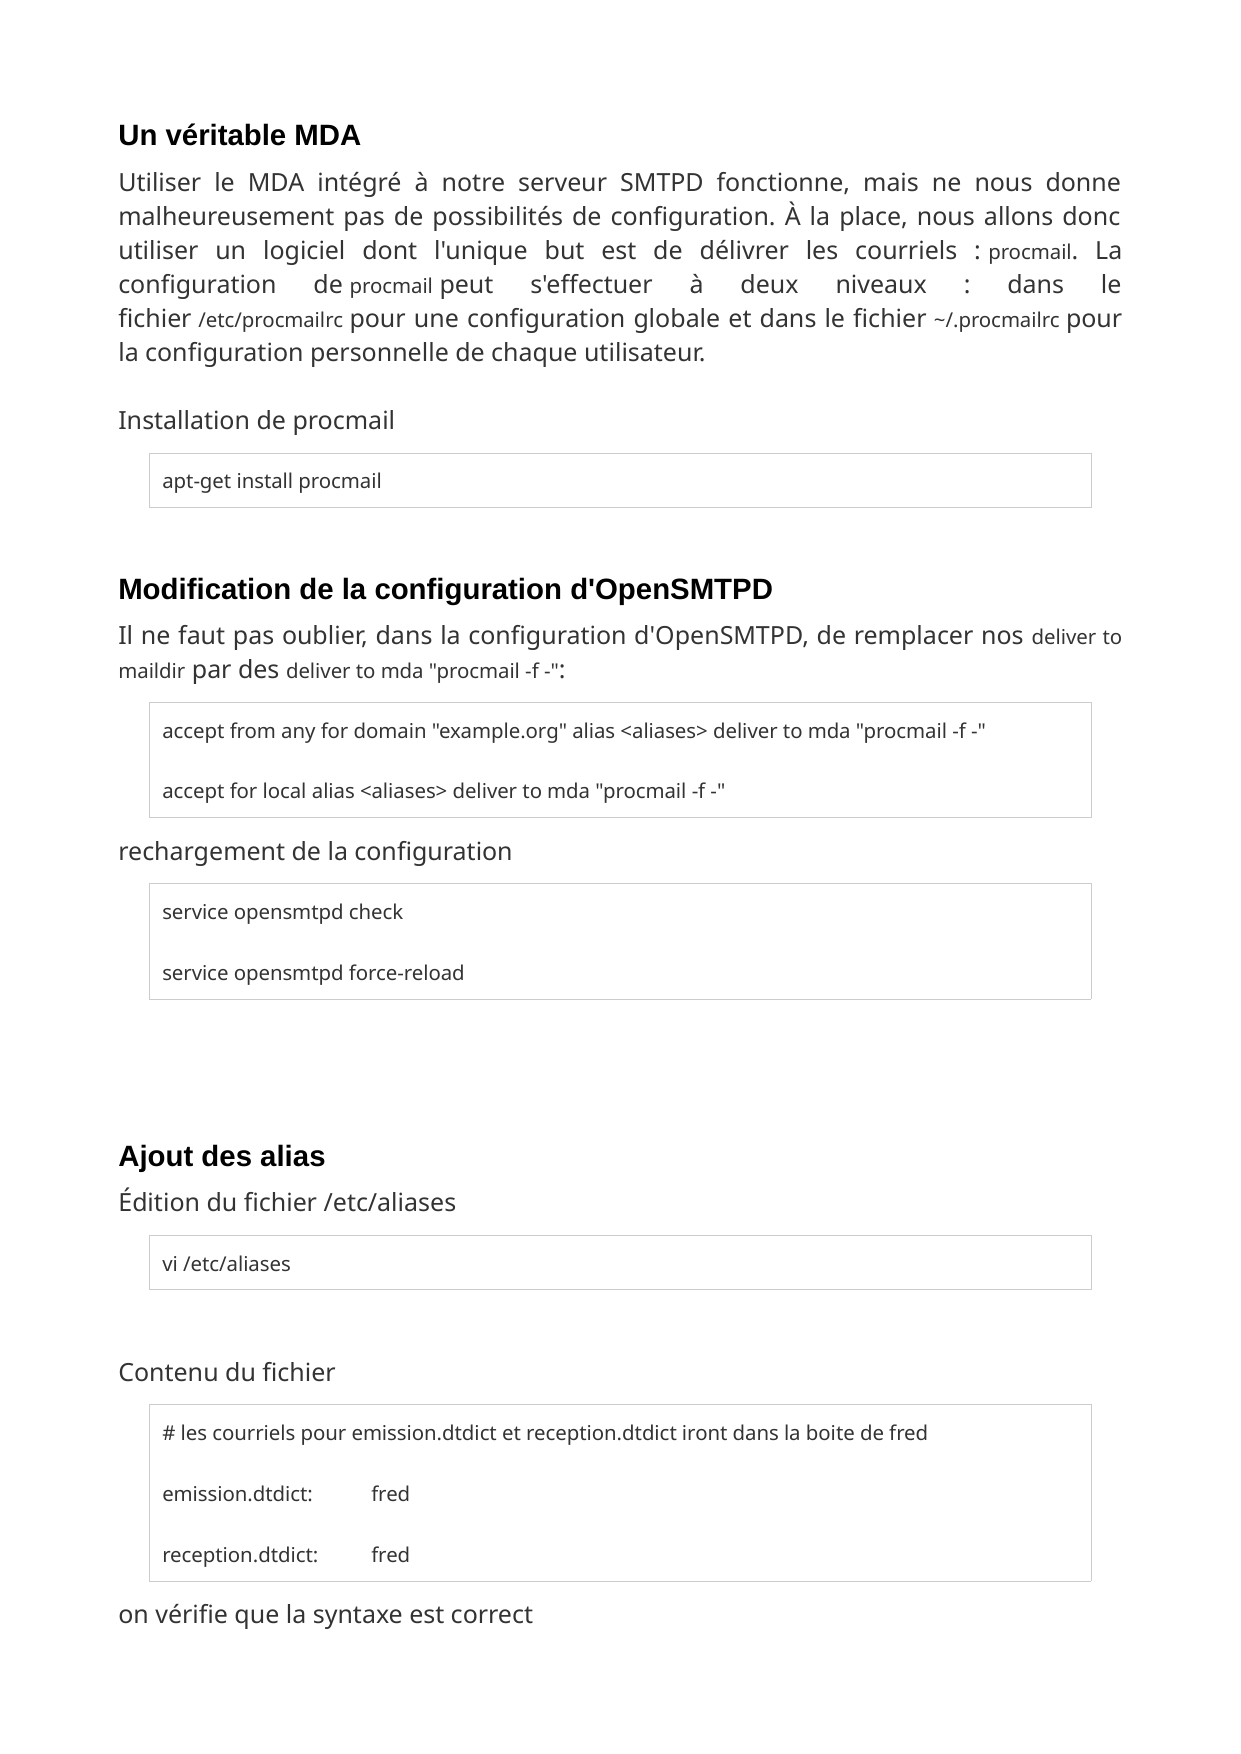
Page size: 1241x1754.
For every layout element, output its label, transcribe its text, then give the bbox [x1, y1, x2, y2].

text on vérifie que la syntaxe est correct [118, 1596, 1122, 1630]
text rechargement de la configuration [118, 833, 1122, 867]
text emission.dtdict: fred [150, 1465, 1091, 1507]
text # les courriels pour emission.dtdict et reception.dtdict iront dans la boite de fred [150, 1405, 1091, 1446]
text service opensmtpd force-reload [150, 944, 1091, 999]
subtitle Modification de la configuration d'OpenSMTPD [118, 572, 1122, 605]
subtitle Un véritable MDA [118, 118, 1122, 152]
text accept for local alias <aliases> deliver to mda "procmail -f -" [150, 763, 1091, 817]
text reception.dtdict: fred [150, 1526, 1091, 1581]
text apt-get install procmail [150, 454, 1091, 507]
subtitle Ajout des alias [118, 1139, 1122, 1172]
text service opensmtpd check [150, 884, 1091, 925]
text Contenu du fichier [118, 1354, 1122, 1388]
text Utiliser le MDA intégré à notre serveur SMTPD fonctionne, mais ne nous donne malheureusement pas de possibilités de configuration. À la place, nous allons donc utiliser un logiciel dont l'unique but est de délivrer les courriels : procmail. La configuration de procmail peut s'effectuer à deux niveaux : dans le fichier /etc/procmailrc pour une configuration globale et dans le fichier ~/.procmailrc pour la configuration personnelle de chaque utilisateur. [118, 164, 1122, 369]
text Installation de procmail [118, 403, 1122, 437]
text vi /etc/aliases [150, 1236, 1091, 1289]
text accept from any for domain "example.org" alias <aliases> deliver to mda "procmail -f -" [150, 703, 1091, 744]
text Il ne faut pas oublier, dans la configuration d'OpenSMTPD, de remplacer nos deliver to maildir par des deliver to mda "procmail -f -": [118, 618, 1122, 686]
text Édition du fichier /etc/aliases [118, 1185, 1122, 1219]
